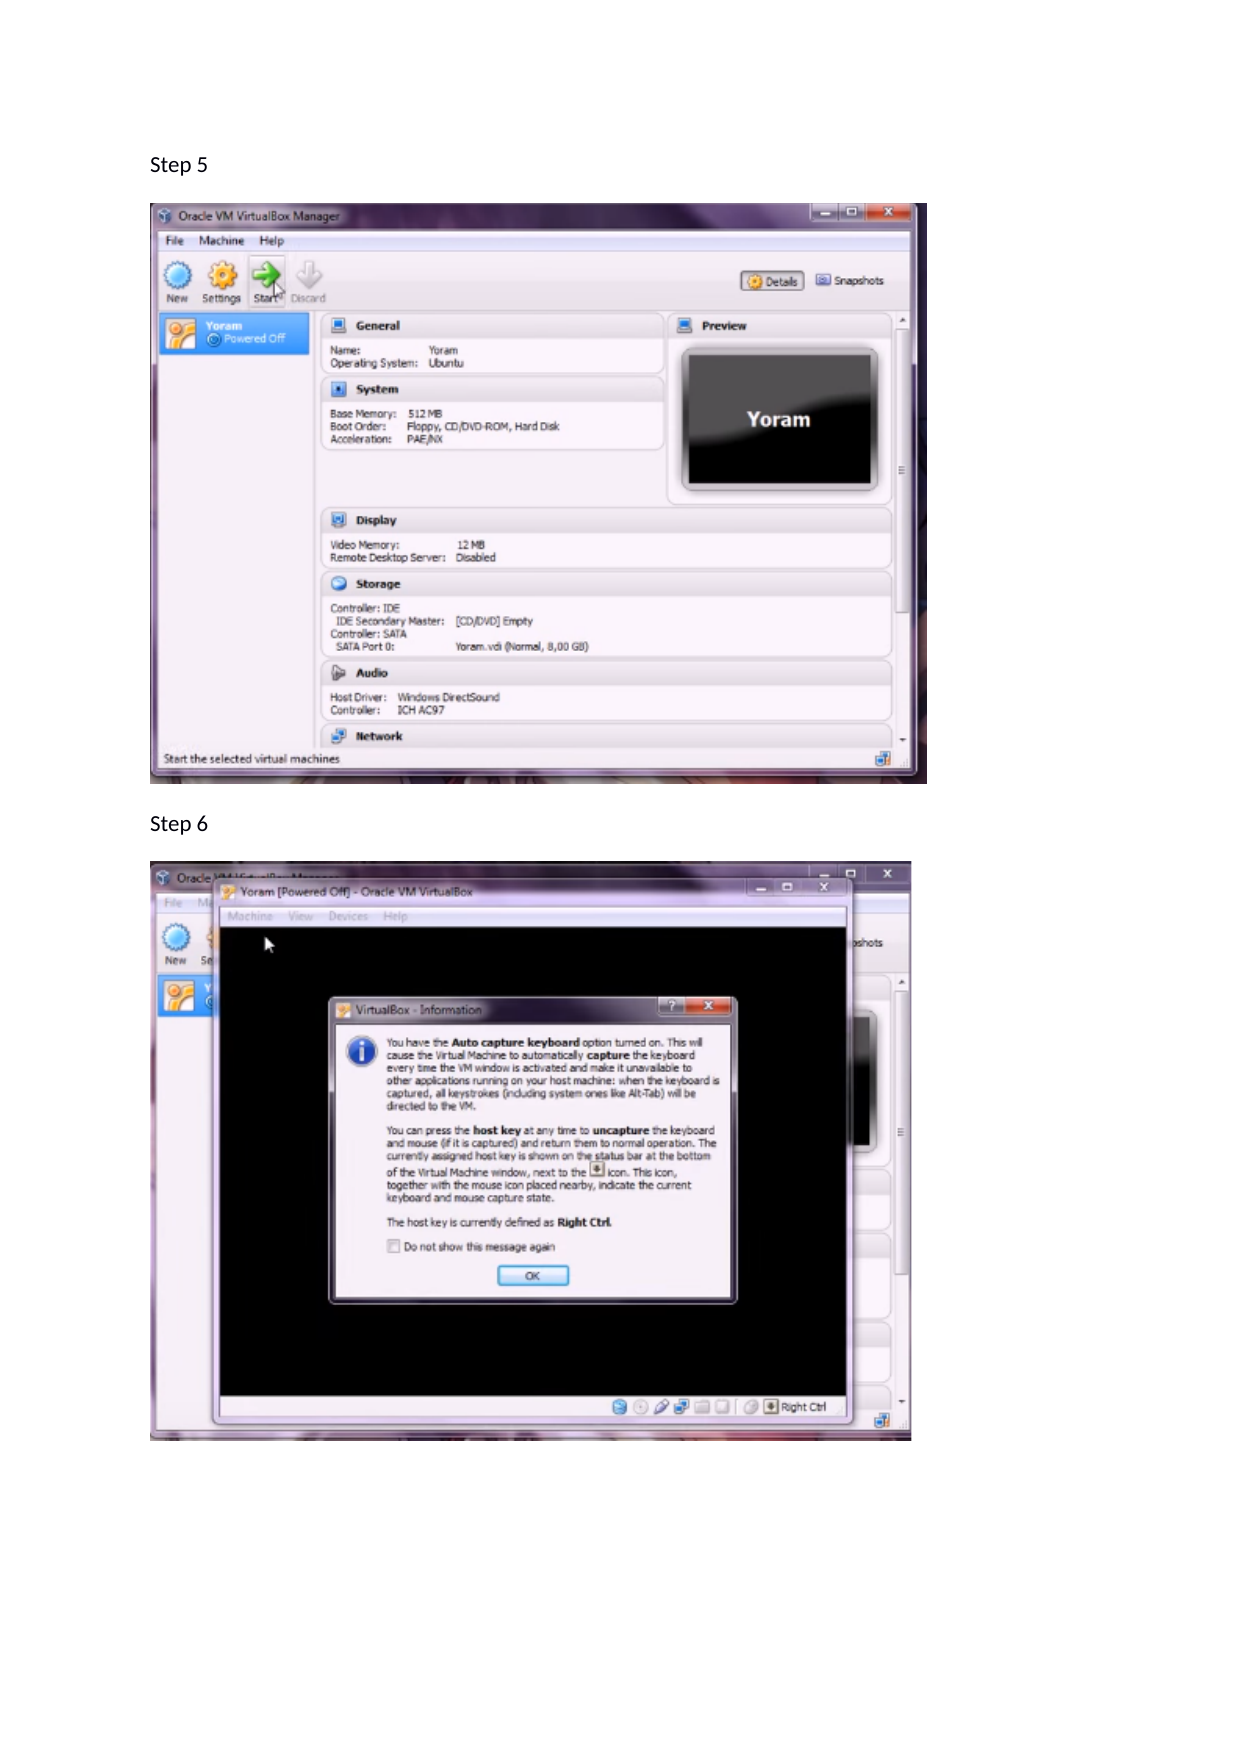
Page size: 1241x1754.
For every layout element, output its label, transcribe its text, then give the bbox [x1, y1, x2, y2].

text Step 6 [150, 809, 1090, 837]
picture [150, 203, 927, 784]
picture [150, 861, 912, 1441]
text Step 5 [150, 150, 1090, 178]
